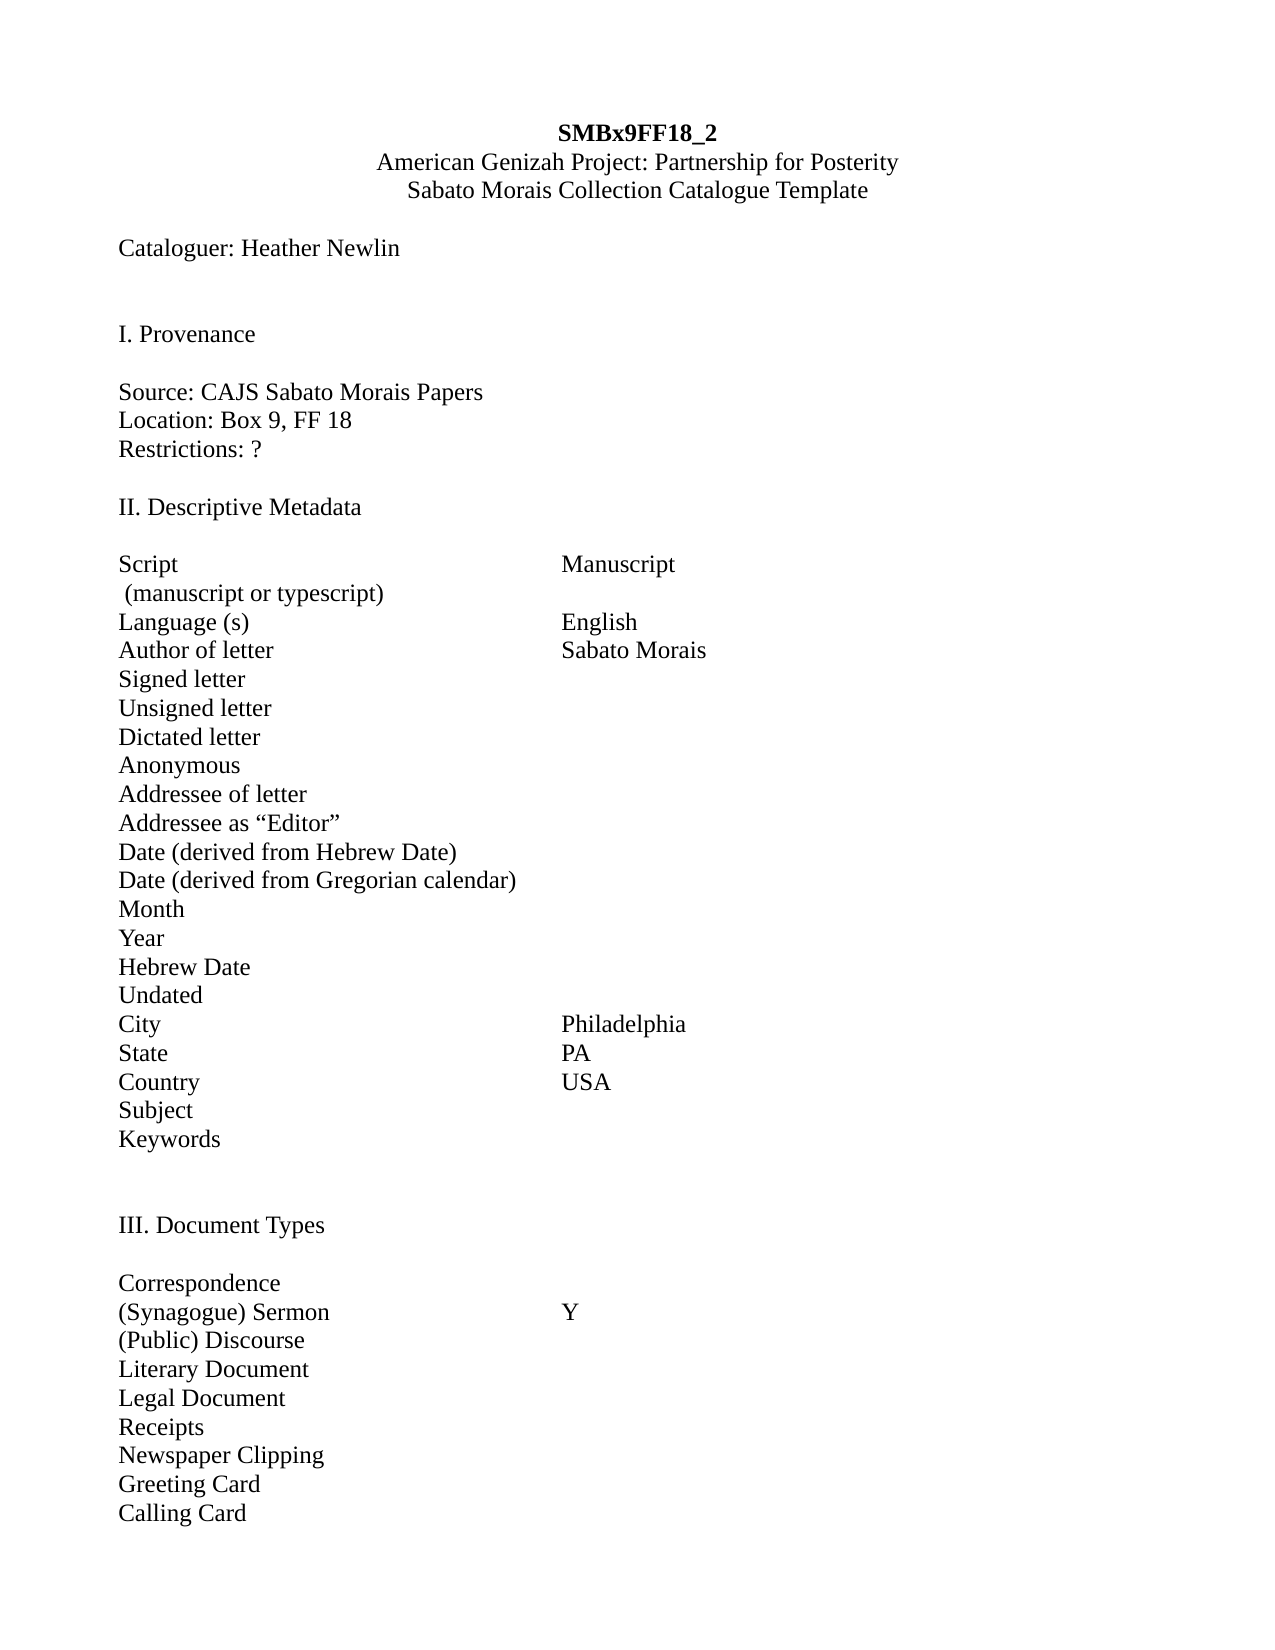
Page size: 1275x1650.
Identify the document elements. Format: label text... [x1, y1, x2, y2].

text Addressee as “Editor” [118, 808, 1157, 837]
text (manuscript or typescript) [118, 578, 1157, 607]
text III. Document Types [118, 1211, 1157, 1239]
text Newspaper Clipping [118, 1441, 1157, 1469]
text Unsigned letter [118, 693, 1157, 722]
text Month [118, 894, 1157, 923]
text SMBx9FF18_2 [118, 118, 1157, 147]
text Literary Document [118, 1354, 1157, 1383]
text Greeting Card [118, 1469, 1157, 1498]
text Addressee of letter [118, 779, 1157, 808]
text Country USA [118, 1067, 1157, 1096]
text Source: CAJS Sabato Morais Papers [118, 377, 1157, 406]
text Receipts [118, 1412, 1157, 1441]
text Script Manuscript [118, 549, 1157, 578]
text Subject [118, 1096, 1157, 1124]
text Year [118, 923, 1157, 952]
text I. Provenance [118, 319, 1157, 348]
text State PA [118, 1038, 1157, 1067]
text Correspondence [118, 1268, 1157, 1297]
text Dictated letter [118, 722, 1157, 751]
text Keywords [118, 1124, 1157, 1153]
text Sabato Morais Collection Catalogue Template [118, 176, 1157, 204]
text Calling Card [118, 1498, 1157, 1527]
text (Public) Discourse [118, 1326, 1157, 1354]
text American Genizah Project: Partnership for Posterity [118, 147, 1157, 176]
text Cataloguer: Heather Newlin [118, 233, 1157, 262]
text Legal Document [118, 1383, 1157, 1412]
text Restrictions: ? [118, 434, 1157, 463]
text Anonymous [118, 751, 1157, 779]
text Author of letter Sabato Morais [118, 636, 1157, 664]
text II. Descriptive Metadata [118, 492, 1157, 521]
text Hebrew Date [118, 952, 1157, 981]
text Location: Box 9, FF 18 [118, 406, 1157, 434]
text City Philadelphia [118, 1009, 1157, 1038]
text Signed letter [118, 664, 1157, 693]
text Undated [118, 981, 1157, 1009]
text (Synagogue) Sermon Y [118, 1297, 1157, 1326]
text Date (derived from Gregorian calendar) [118, 866, 1157, 894]
text Date (derived from Hebrew Date) [118, 837, 1157, 866]
text Language (s) English [118, 607, 1157, 636]
